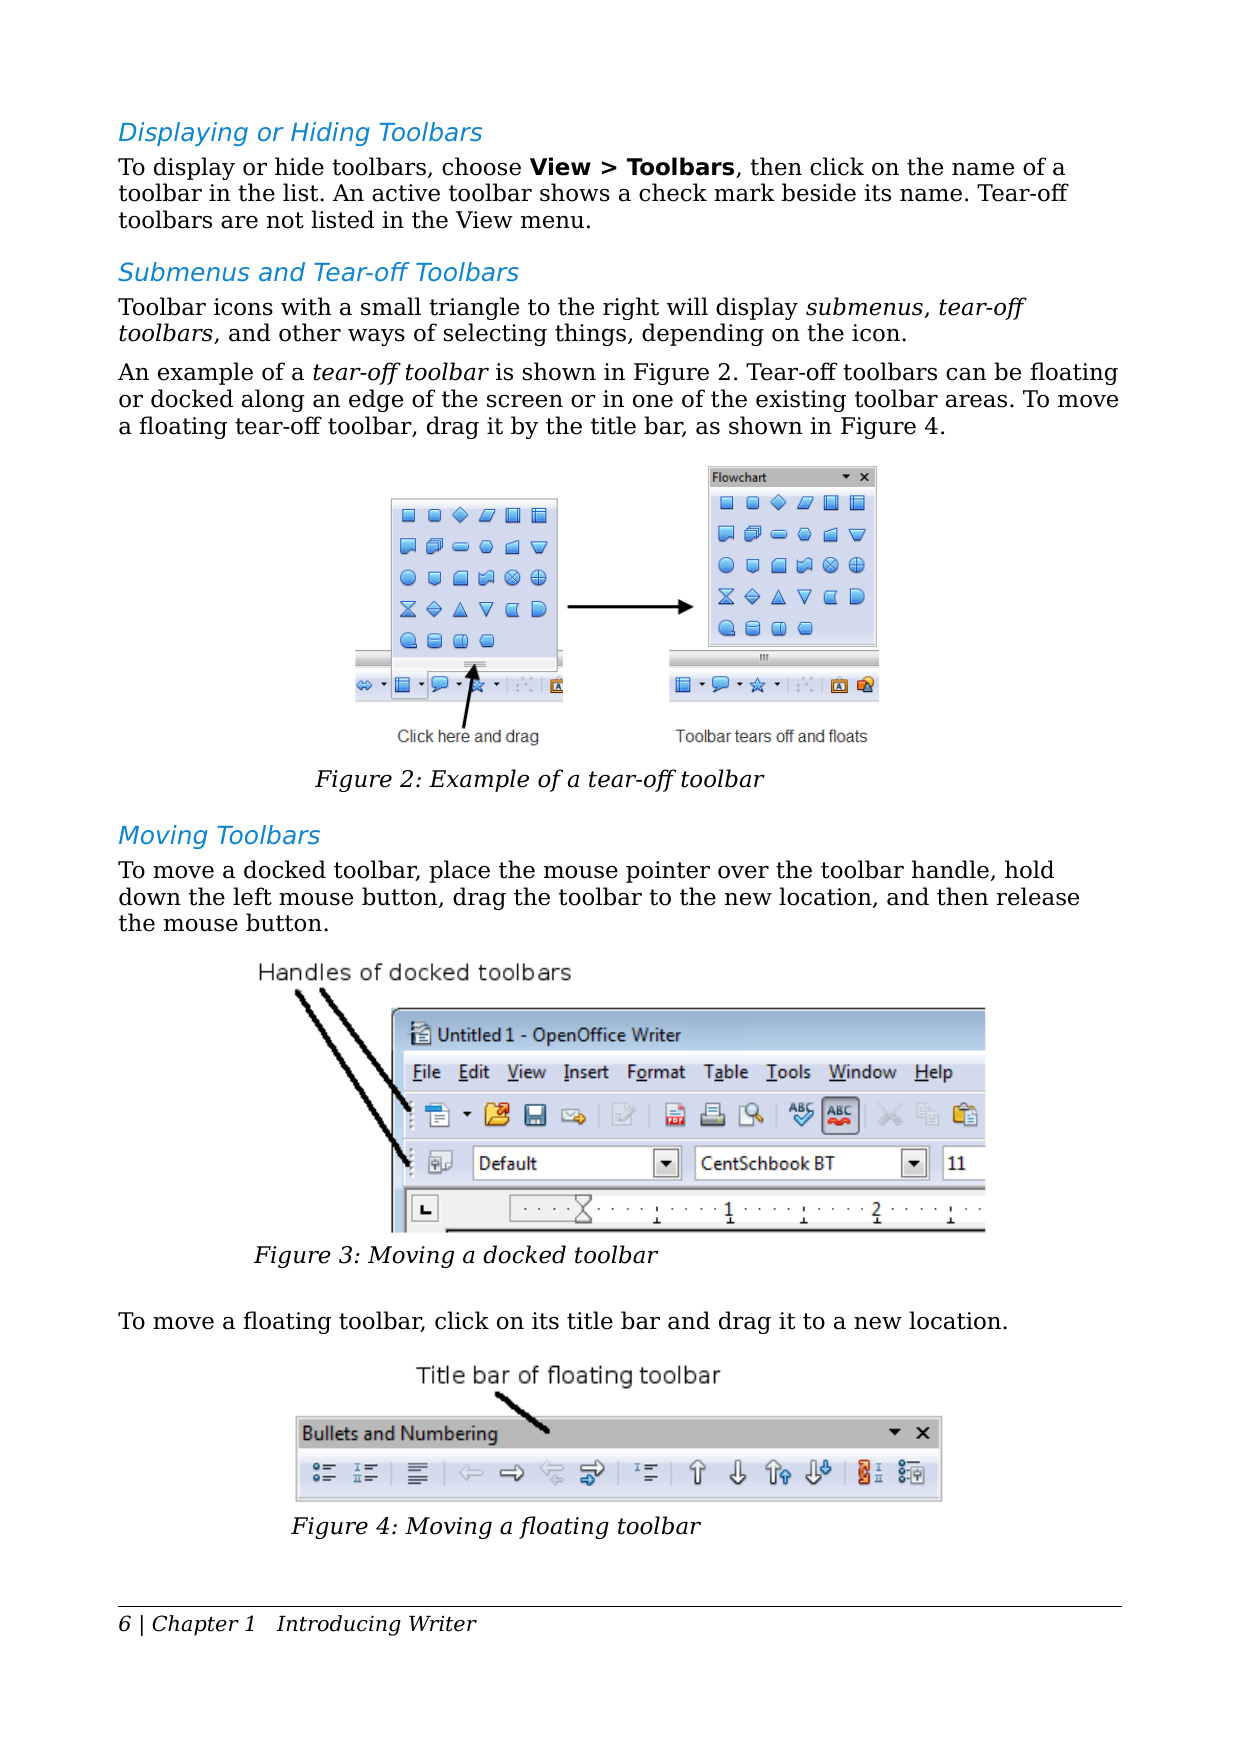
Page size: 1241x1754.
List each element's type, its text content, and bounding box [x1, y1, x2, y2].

text Figure 3: Moving a docked toolbar [254, 1242, 986, 1269]
text To move a floating toolbar, click on its title bar and drag it to a new location. [118, 1308, 1122, 1335]
picture [254, 956, 987, 1236]
picture [291, 1354, 949, 1507]
text Toolbar icons with a small triangle to the right will display submenus, tear-off toolbars, and other ways of selecting things, depending on the icon. [118, 294, 1122, 347]
text To display or hide toolbars, choose View > Toolbars, then click on the name of a toolbar in the list. An active toolbar shows a check mark beside its name. Tear-off toolbars are not listed in the View menu. [118, 154, 1122, 234]
subtitle Moving Toolbars [118, 822, 1122, 851]
text Figure 2: Example of a tear-off toolbar [315, 766, 925, 792]
text To move a docked toolbar, place the mouse pointer over the toolbar handle, hold down the left mouse button, drag the toolbar to the new location, and then release the mouse button. [118, 857, 1122, 937]
subtitle Submenus and Tear-off Toolbars [118, 258, 1122, 287]
text An example of a tear-off toolbar is shown in Figure 2. Tear-off toolbars can be floating or docked along an edge of the screen or in one of the existing toolbar areas. To move a floating tear-off toolbar, drag it by the title bar, as shown in Figure 4. [118, 359, 1122, 439]
text Figure 4: Moving a floating toolbar [291, 1513, 949, 1540]
subtitle Displaying or Hiding Toolbars [118, 118, 1122, 147]
picture [322, 464, 925, 760]
